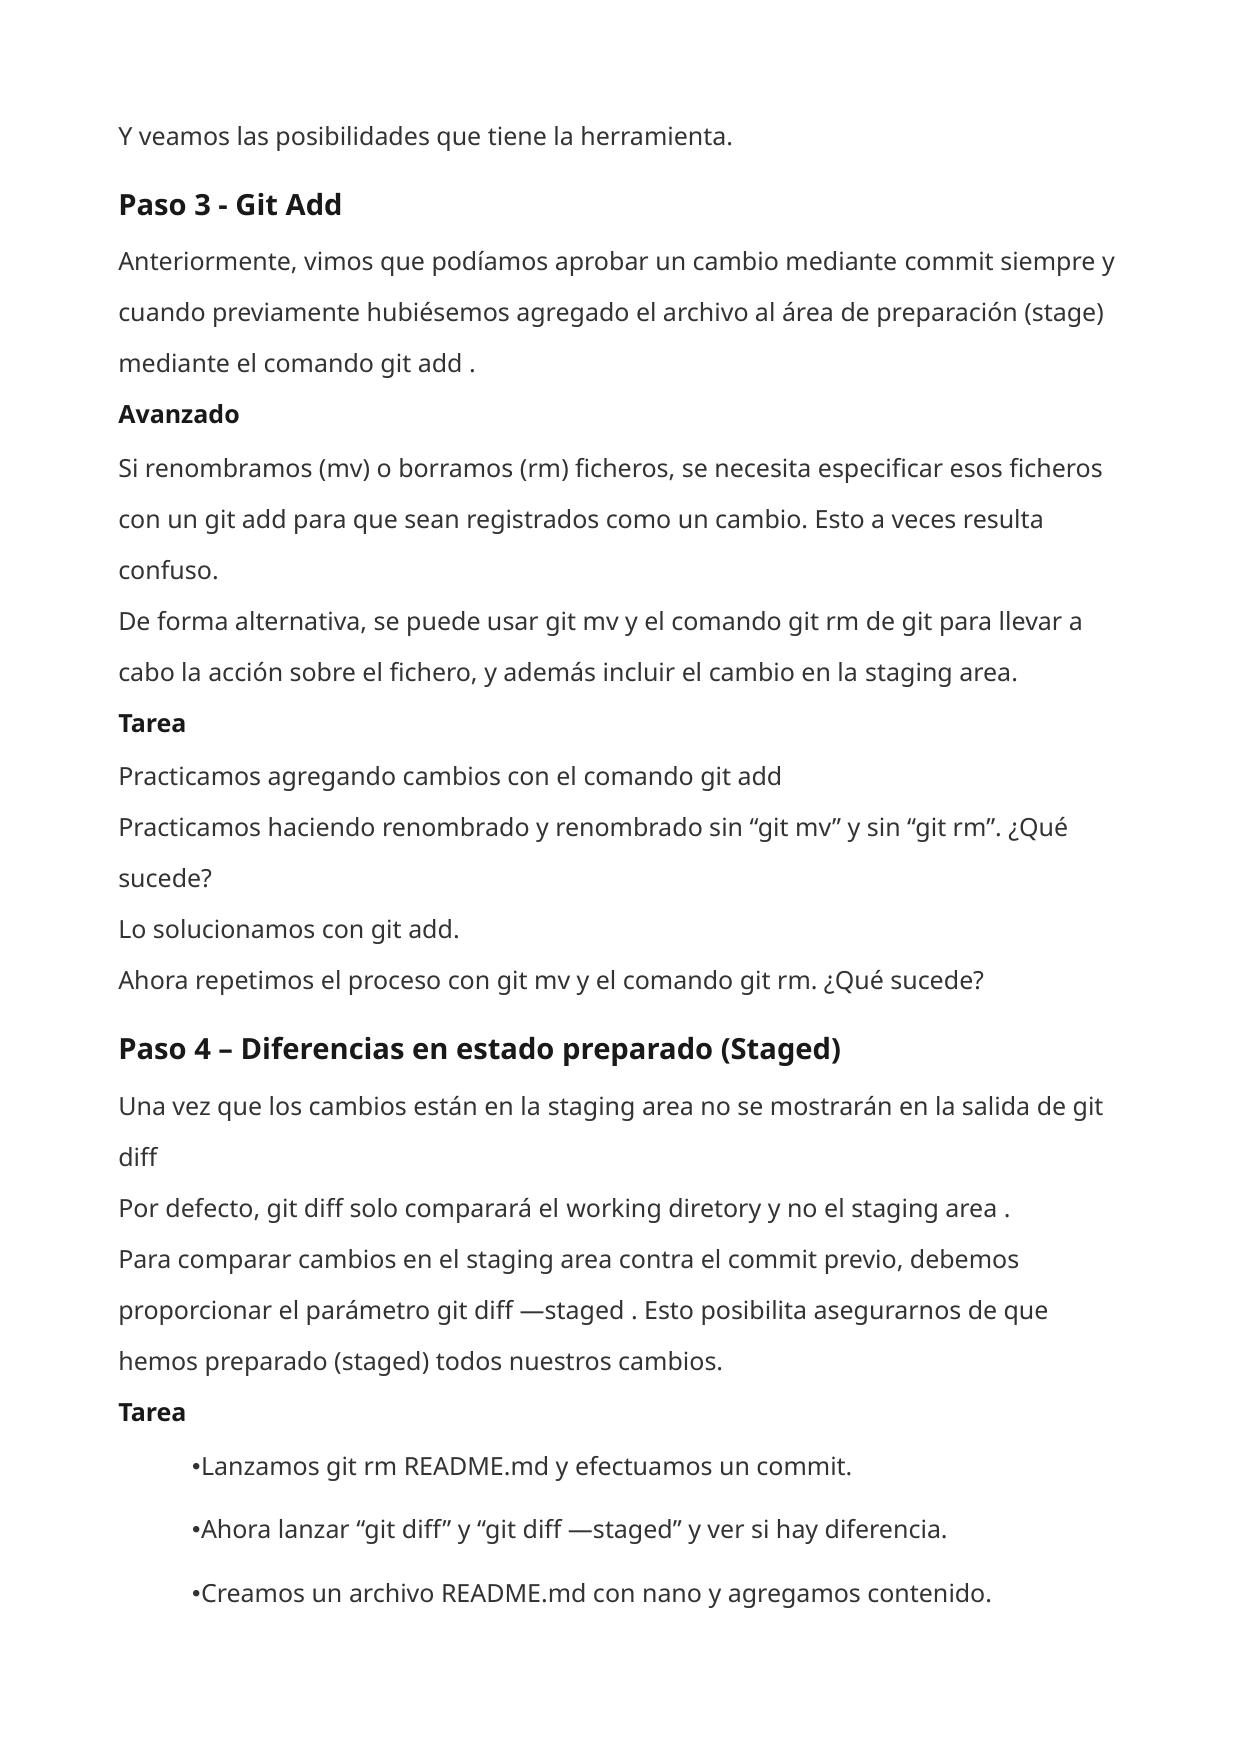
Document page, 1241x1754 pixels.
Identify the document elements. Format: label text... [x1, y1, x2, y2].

list Creamos un archivo README.md con nano y agregamos contenido. [118, 1575, 1122, 1609]
subtitle Avanzado [118, 397, 1122, 431]
list Ahora lanzar “git diff” y “git diff —staged” y ver si hay diferencia. [118, 1512, 1122, 1546]
text Una vez que los cambios están en la staging area no se mostrarán en la salida de git diff [118, 1089, 1122, 1174]
text Anteriormente, vimos que podíamos aprobar un cambio mediante commit siempre y cuando previamente hubiésemos agregado el archivo al área de preparación (stage) mediante el comando git add . [118, 244, 1122, 380]
text Y veamos las posibilidades que tiene la herramienta. [118, 118, 1122, 152]
text De forma alternativa, se puede usar git mv y el comando git rm de git para llevar a cabo la acción sobre el fichero, y además incluir el cambio en la staging area. [118, 603, 1122, 688]
text Practicamos haciendo renombrado y renombrado sin “git mv” y sin “git rm”. ¿Qué sucede? [118, 810, 1122, 895]
text Para comparar cambios en el staging area contra el commit previo, debemos proporcionar el parámetro git diff —staged . Esto posibilita asegurarnos de que hemos preparado (staged) todos nuestros cambios. [118, 1242, 1122, 1378]
list Lanzamos git rm README.md y efectuamos un commit. [118, 1448, 1122, 1482]
text Ahora repetimos el proceso con git mv y el comando git rm. ¿Qué sucede? [118, 963, 1122, 997]
subtitle Tarea [118, 1395, 1122, 1429]
text Si renombramos (mv) o borramos (rm) ficheros, se necesita especificar esos ficheros con un git add para que sean registrados como un cambio. Esto a veces resulta confuso. [118, 450, 1122, 586]
text Practicamos agregando cambios con el comando git add [118, 759, 1122, 793]
subtitle Tarea [118, 706, 1122, 739]
text Por defecto, git diff solo comparará el working diretory y no el staging area . [118, 1191, 1122, 1225]
subtitle Paso 4 – Diferencias en estado preparado (Staged) [118, 1029, 1122, 1068]
text Lo solucionamos con git add. [118, 912, 1122, 946]
subtitle Paso 3 - Git Add [118, 184, 1122, 223]
